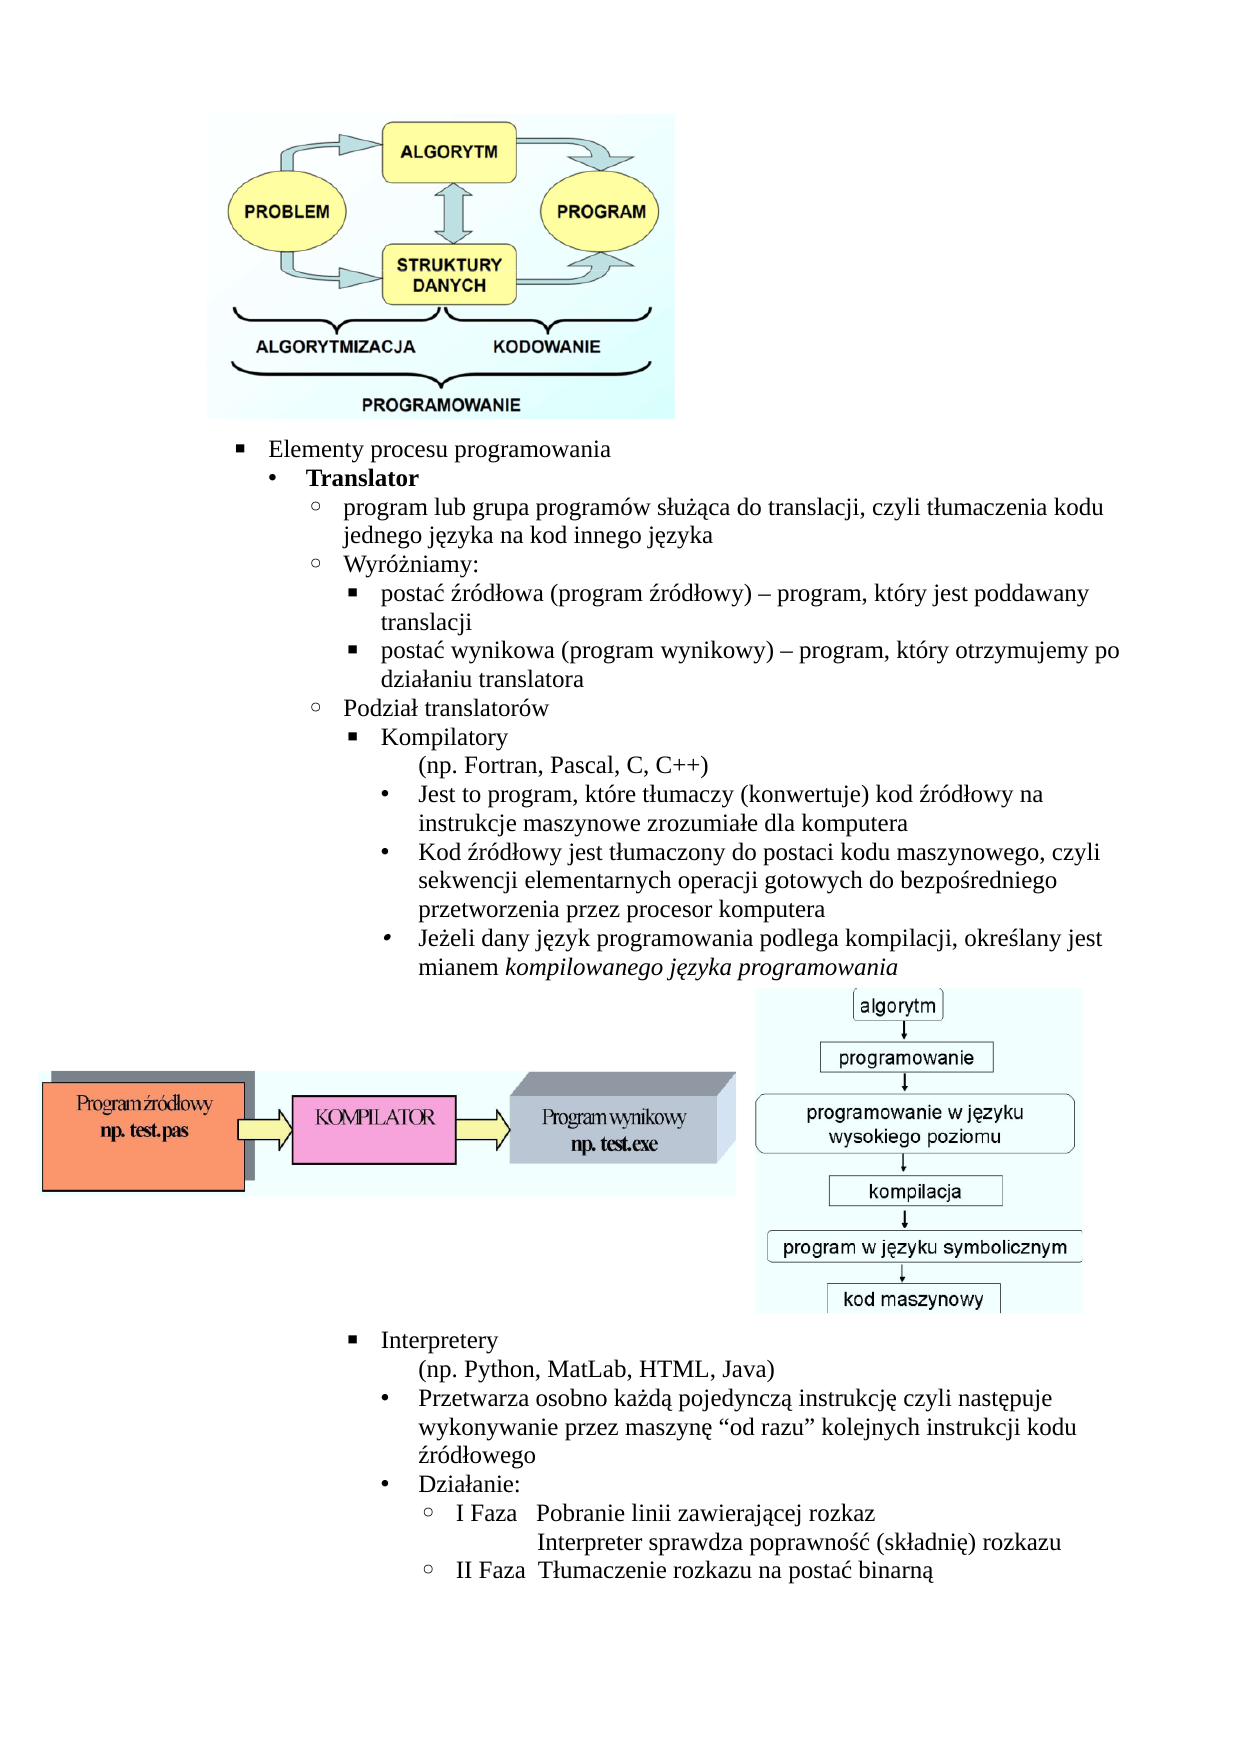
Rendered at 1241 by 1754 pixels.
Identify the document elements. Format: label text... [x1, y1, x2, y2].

list (np. Python, MatLab, HTML, Java) [381, 1354, 1122, 1383]
picture [754, 987, 1083, 1314]
list Interpretery [343, 1326, 1122, 1354]
list Interpreter sprawdza poprawność (składnię) rozkazu [493, 1527, 1122, 1556]
list program lub grupa programów służąca do translacji, czyli tłumaczenia kodu jednego języka na kod innego języka [306, 492, 1122, 549]
list postać źródłowa (program źródłowy) – program, który jest poddawany translacji [343, 578, 1122, 636]
list Jest to program, które tłumaczy (konwertuje) kod źródłowy na instrukcje maszynowe zrozumiałe dla komputera [381, 779, 1122, 837]
list Kompilatory [343, 722, 1122, 751]
list (np. Fortran, Pascal, C, C++) [381, 751, 1122, 779]
list I Faza Pobranie linii zawierającej rozkaz [418, 1498, 1122, 1527]
list postać wynikowa (program wynikowy) – program, który otrzymujemy po działaniu translatora [343, 636, 1122, 693]
list Działanie: [381, 1469, 1122, 1498]
list II Faza Tłumaczenie rozkazu na postać binarną [418, 1556, 1122, 1584]
list Elementy procesu programowania [231, 434, 1122, 463]
picture [206, 114, 675, 419]
list Wyróżniamy: [306, 549, 1122, 578]
list Przetwarza osobno każdą pojedynczą instrukcję czyli następuje wykonywanie przez maszynę “od razu” kolejnych instrukcji kodu źródłowego [381, 1383, 1122, 1469]
list Translator [268, 463, 1122, 492]
list Kod źródłowy jest tłumaczony do postaci kodu maszynowego, czyli sekwencji elementarnych operacji gotowych do bezpośredniego przetworzenia przez procesor komputera [381, 837, 1122, 923]
list Jeżeli dany język programowania podlega kompilacji, określany jest mianem kompilowanego języka programowania [381, 923, 1122, 981]
picture [31, 1063, 740, 1205]
list Podział translatorów [306, 693, 1122, 722]
